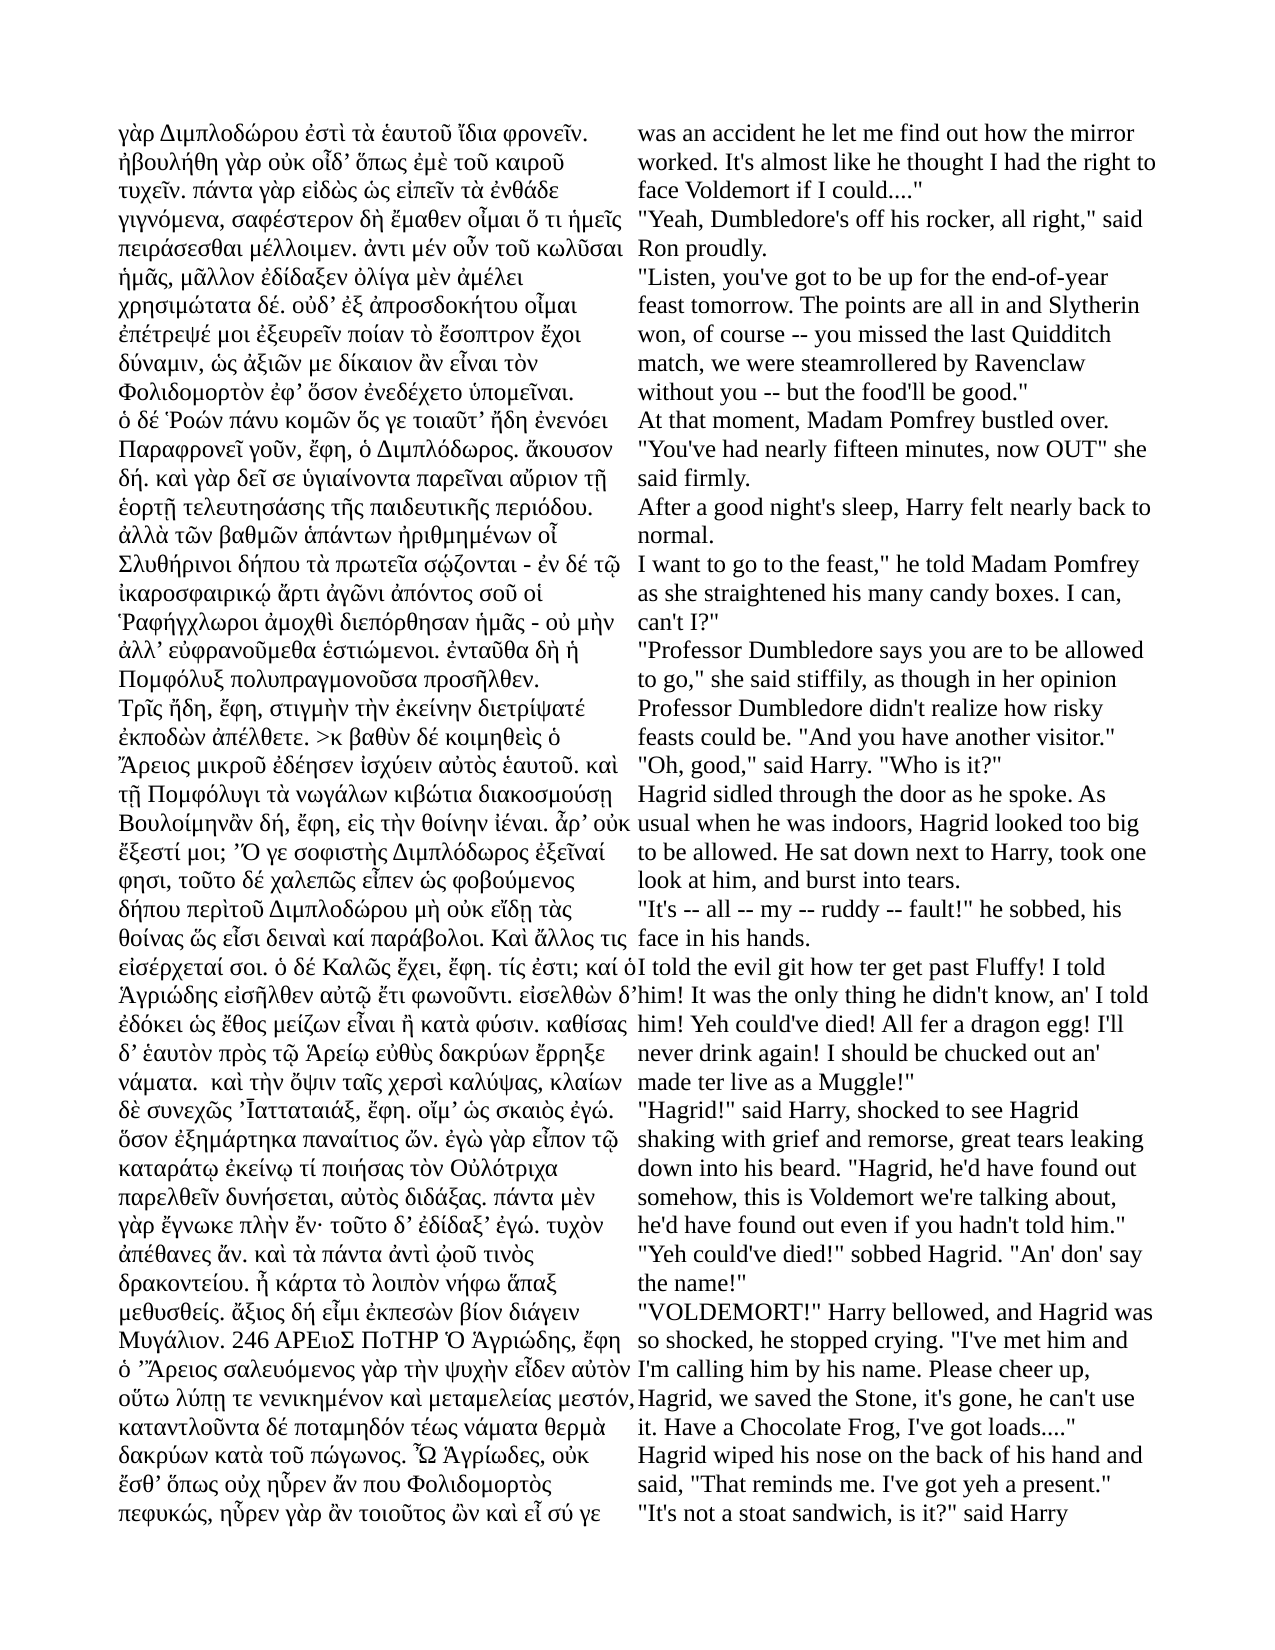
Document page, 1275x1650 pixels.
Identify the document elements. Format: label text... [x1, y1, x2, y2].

table_cell was an accident he let me find out how the mirror worked. It's almost like he thought I had the right to face Voldemort if I could...." "Yeah, Dumbledore's off his rocker, all right," said Ron proudly. "Listen, you've got to be up for the end-of-year feast tomorrow. The points are all in and Slytherin won, of course -- you missed the last Quidditch match, we were steamrollered by Ravenclaw without you -- but the food'll be good." At that moment, Madam Pomfrey bustled over. "You've had nearly fifteen minutes, now OUT" she said firmly. After a good night's sleep, Harry felt nearly back to normal. I want to go to the feast," he told Madam Pomfrey as she straightened his many candy boxes. I can, can't I?" "Professor Dumbledore says you are to be allowed to go," she said stiffily, as though in her opinion Professor Dumbledore didn't realize how risky feasts could be. "And you have another visitor." "Oh, good," said Harry. "Who is it?" Hagrid sidled through the door as he spoke. As usual when he was indoors, Hagrid looked too big to be allowed. He sat down next to Harry, took one look at him, and burst into tears. "It's -- all -- my -- ruddy -- fault!" he sobbed, his face in his hands. I told the evil git how ter get past Fluffy! I told him! It was the only thing he didn't know, an' I told him! Yeh could've died! All fer a dragon egg! I'll never drink again! I should be chucked out an' made ter live as a Muggle!" "Hagrid!" said Harry, shocked to see Hagrid shaking with grief and remorse, great tears leaking down into his beard. "Hagrid, he'd have found out somehow, this is Voldemort we're talking about, he'd have found out even if you hadn't told him." "Yeh could've died!" sobbed Hagrid. "An' don' say the name!" "VOLDEMORT!" Harry bellowed, and Hagrid was so shocked, he stopped crying. "I've met him and I'm calling him by his name. Please cheer up, Hagrid, we saved the Stone, it's gone, he can't use it. Have a Chocolate Frog, I've got loads...." Hagrid wiped his nose on the back of his hand and said, "That reminds me. I've got yeh a present." "It's not a stoat sandwich, is it?" said Harry [637, 118, 1157, 1527]
table_cell γὰρ Διμπλοδώρου ἐστὶ τὰ ἑαυτοῦ ἴδια φρονεῖν. ἠβουλήθη γὰρ οὐκ οἶδ’ ὅπως ἐμὲ τοῦ καιροῦ τυχεῖν. πάντα γὰρ εἰδὼς ὡς εἰπεῖν τὰ ἐνθάδε γιγνόμενα, σαφέστερον δὴ ἔμαθεν οἶμαι ὅ τι ἡμεῖς πειράσεσθαι μέλλοιμεν. ἀντι μέν οὖν τοῦ κωλῦσαι ἡμᾶς, μᾶλλον ἐδίδαξεν ὀλίγα μὲν ἀμέλει χρησιμώτατα δέ. οὐδ’ ἐξ ἀπροσδοκήτου οἶμαι ἐπέτρεψέ μοι ἐξευρεῖν ποίαν τὸ ἔσοπτρον ἔχοι δύναμιν, ὡς ἀξιῶν με δίκαιον ἂν εἶναι τὸν Φολιδομορτὸν ἐφ’ ὅσον ἐνεδέχετο ὑπομεῖναι. ὁ δέ Ῥοών πάνυ κομῶν ὅς γε τοιαῦτ’ ἤδη ἐνενόει Παραφρονεῖ γοῦν, ἔφη, ὁ Διμπλόδωρος. ἄκουσον δή. καὶ γὰρ δεῖ σε ὑγιαίνοντα παρεῖναι αὔριον τῇ ἑορτῇ τελευτησάσης τῆς παιδευτικῆς περιόδου. ἀλλὰ τῶν βαθμῶν ἁπάντων ἠριθμημένων οἶ Σλυθήρινοι δήπου τὰ πρωτεῖα σῴζονται - ἐν δέ τῷ ἰκαροσφαιρικῴ ἄρτι ἀγῶνι ἀπόντος σοῦ οἱ Ῥαφήγχλωροι ἀμοχθὶ διεπόρθησαν ἡμᾶς - οὐ μὴν ἀλλ’ εὐφρανοῦμεθα ἑστιώμενοι. ἐνταῦθα δὴ ἡ Πομφόλυξ πολυπραγμονοῦσα προσῆλθεν. Τρῖς ἤδη, ἔφη, στιγμὴν τὴν ἐκείνην διετρίψατέ ἐκποδὼν ἀπέλθετε. >κ βαθὺν δέ κοιμηθεὶς ὁ Ἄρειος μικροῦ ἐδέησεν ἰσχύειν αὐτὸς ἑαυτοῦ. καὶ τῇ Πομφόλυγι τὰ νωγάλων κιβώτια διακοσμούσῃ Βουλοίμηνἂν δή, ἔφη, εἰς τὴν θοίνην ἰέναι. ἆρ’ οὐκ ἔξεστί μοι; ’Ό γε σοφιστὴς Διμπλόδωρος ἐξεῖναί φησι, τοῦτο δέ χαλεπῶς εἶπεν ὡς φοβούμενος δήπου περὶτοῦ Διμπλοδώρου μὴ οὐκ εἴδῃ τὰς θοίνας ὥς εἶσι δειναὶ καί παράβολοι. Καὶ ἄλλος τις εἰσέρχεταί σοι. ὁ δέ Καλῶς ἔχει, ἔφη. τίς ἐστι; καί ὁ Ἁγριώδης εἰσῆλθεν αὐτῷ ἔτι φωνοῦντι. εἰσελθὼν δ’ ἐδόκει ὡς ἔθος μείζων εἶναι ἢ κατὰ φύσιν. καθίσας δ’ ἑαυτὸν πρὸς τῷ Ἁρείῳ εὐθὺς δακρύων ἔρρηξε νάματα. καὶ τὴν ὄψιν ταῖς χερσὶ καλύψας, κλαίων δὲ συνεχῶς ’Ῑατταταιάξ, ἔφη. οἴμ’ ὡς σκαιὸς ἐγώ. ὅσον ἐξημάρτηκα παναίτιος ὤν. ἐγὼ γὰρ εἶπον τῷ καταράτῳ ἐκείνῳ τί ποιήσας τὸν Οὐλότριχα παρελθεῖν δυνήσεται, αὐτὸς διδάξας. πάντα μὲν γὰρ ἔγνωκε πλὴν ἔν· τοῦτο δ’ ἐδίδαξ’ ἐγώ. τυχὸν ἀπέθανες ἄν. καὶ τὰ πάντα ἀντὶ ᾠοῦ τινὸς δρακοντείου. ἦ κάρτα τὸ λοιπὸν νήφω ἅπαξ μεθυσθείς. ἄξιος δή εἶμι ἐκπεσὼν βίον διάγειν Μυγάλιον. 246 ΑΡΕιοΣ ΠοΤΗΡ Ὁ Ἁγριώδης, ἔφη ὁ ’Ἄρειος σαλευόμενος γὰρ τὴν ψυχὴν εἶδεν αὐτὸν οὕτω λύπῃ τε νενικημένον καὶ μεταμελείας μεστόν, καταντλοῦντα δέ ποταμηδόν τέως νάματα θερμὰ δακρύων κατὰ τοῦ πώγωνος. Ὦ Ἁγρίωδες, οὐκ ἔσθ’ ὅπως οὐχ ηὗρεν ἄν που Φολιδομορτὸς πεφυκώς, ηὗρεν γὰρ ἂν τοιοῦτος ὢν καὶ εἶ σύ γε [118, 118, 637, 1527]
